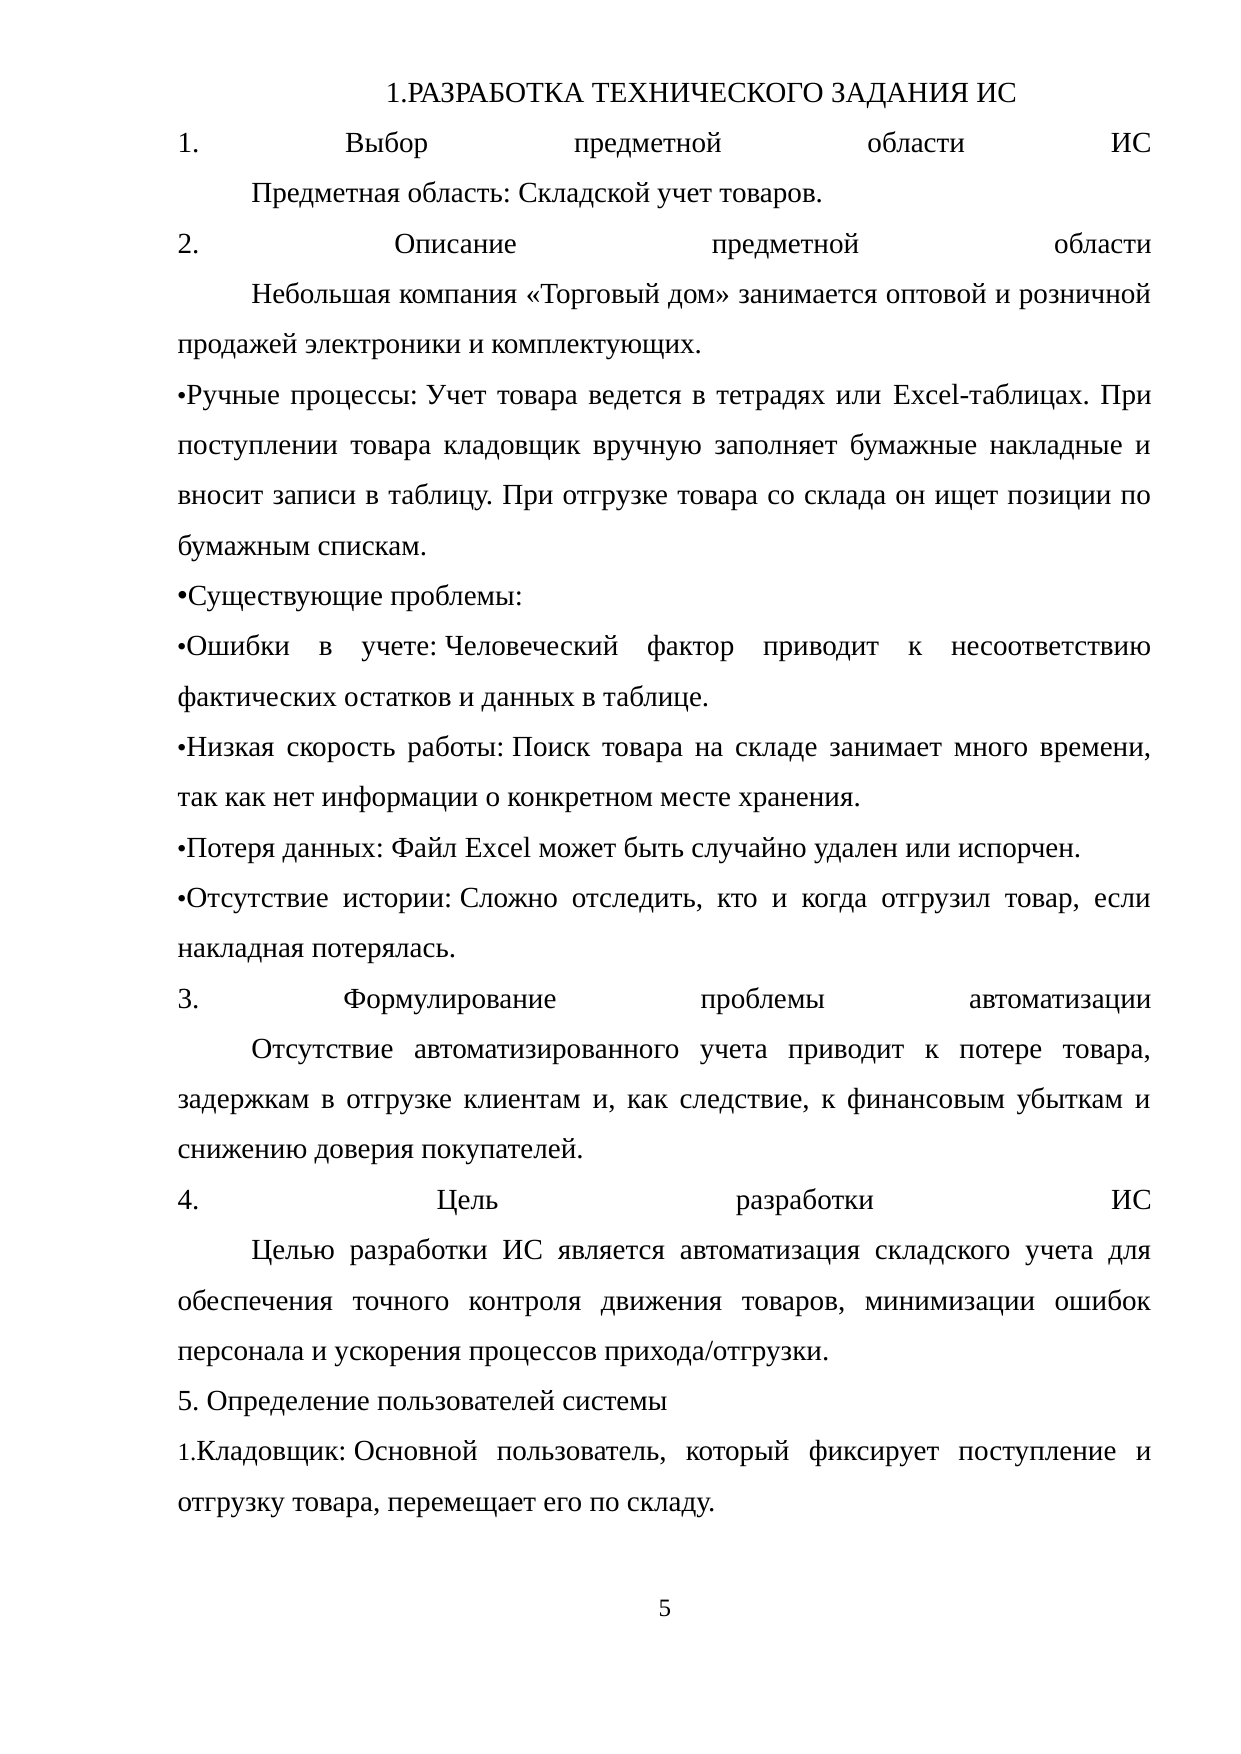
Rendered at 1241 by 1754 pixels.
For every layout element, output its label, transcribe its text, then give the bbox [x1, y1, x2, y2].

list Ошибки в учете: Человеческий фактор приводит к несоответствию фактических остатков и данных в таблице. [177, 628, 1152, 712]
text 5. Определение пользователей системы [177, 1383, 1152, 1417]
list Кладовщик: Основной пользователь, который фиксирует поступление и отгрузку товара, перемещает его по складу. [177, 1433, 1152, 1517]
list Ручные процессы: Учет товара ведется в тетрадях или Excel-таблицах. При поступлении товара кладовщик вручную заполняет бумажные накладные и вносит записи в таблицу. При отгрузке товара со склада он ищет позиции по бумажным спискам. [177, 377, 1152, 561]
list Отсутствие истории: Сложно отследить, кто и когда отгрузил товар, если накладная потерялась. [177, 880, 1152, 964]
list Потеря данных: Файл Excel может быть случайно удален или испорчен. [177, 830, 1152, 863]
text 1.РАЗРАБОТКА ТЕХНИЧЕСКОГО ЗАДАНИЯ ИС [177, 75, 1152, 108]
text 1. Выбор предметной области ИС Предметная область: Складской учет товаров. [177, 125, 1152, 209]
text 4. Цель разработки ИС Целью разработки ИС является автоматизация складского учета для обеспечения точного контроля движения товаров, минимизации ошибок персонала и ускорения процессов прихода/отгрузки. [177, 1182, 1152, 1366]
text 2. Описание предметной области Небольшая компания «Торговый дом» занимается оптовой и розничной продажей электроники и комплектующих. [177, 226, 1152, 360]
list Существующие проблемы: [177, 578, 1152, 612]
text 3. Формулирование проблемы автоматизации Отсутствие автоматизированного учета приводит к потере товара, задержкам в отгрузке клиентам и, как следствие, к финансовым убыткам и снижению доверия покупателей. [177, 981, 1152, 1165]
list Низкая скорость работы: Поиск товара на складе занимает много времени, так как нет информации о конкретном месте хранения. [177, 729, 1152, 813]
